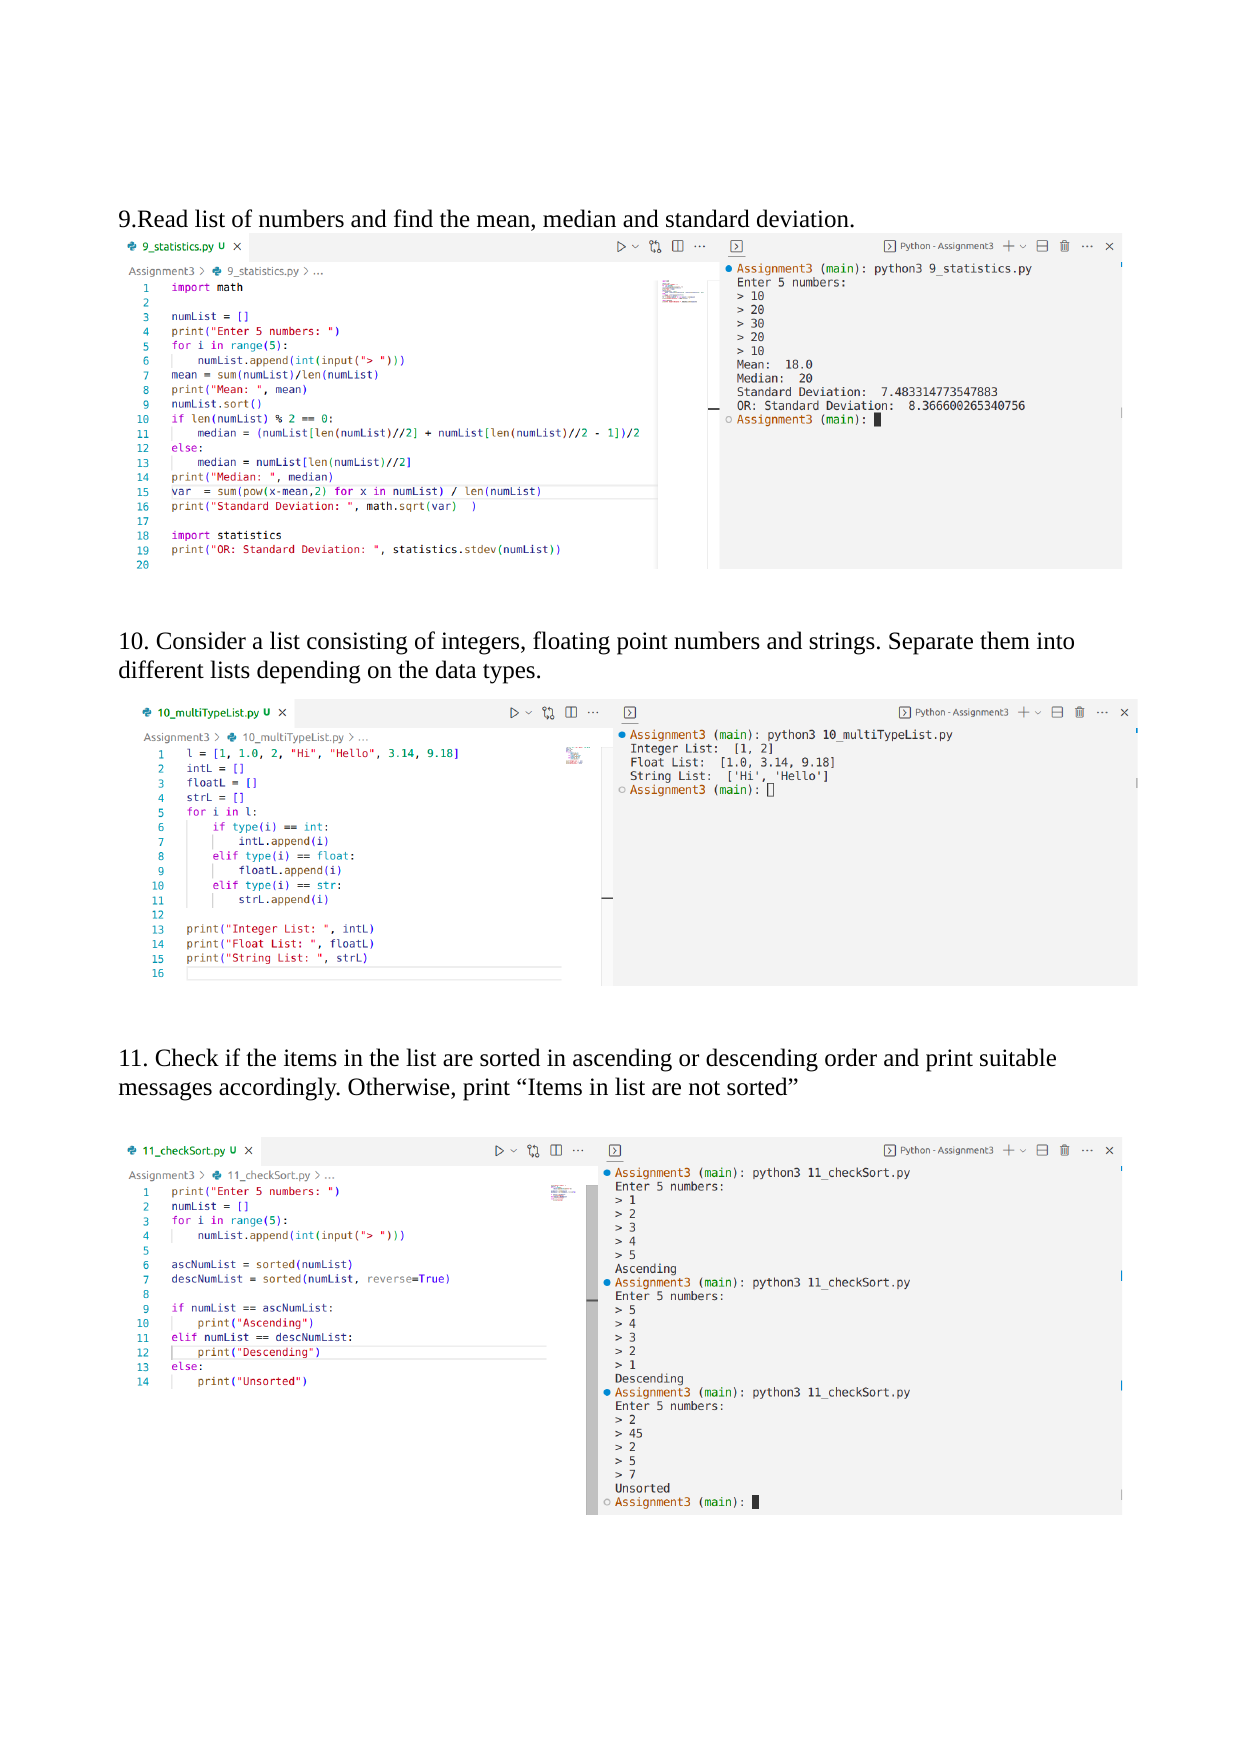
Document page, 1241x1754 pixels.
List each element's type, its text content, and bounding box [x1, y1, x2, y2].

picture [118, 233, 1123, 569]
picture [133, 699, 1138, 986]
text 9.Read list of numbers and find the mean, median and standard deviation. [118, 204, 1122, 233]
text 10. Consider a list consisting of integers, floating point numbers and strings. Separate them into different lists depending on the data types. [118, 626, 1122, 684]
text 11. Check if the items in the list are sorted in ascending or descending order and print suitable messages accordingly. Otherwise, print “Items in list are not sorted” [118, 1043, 1122, 1101]
picture [118, 1137, 1123, 1515]
